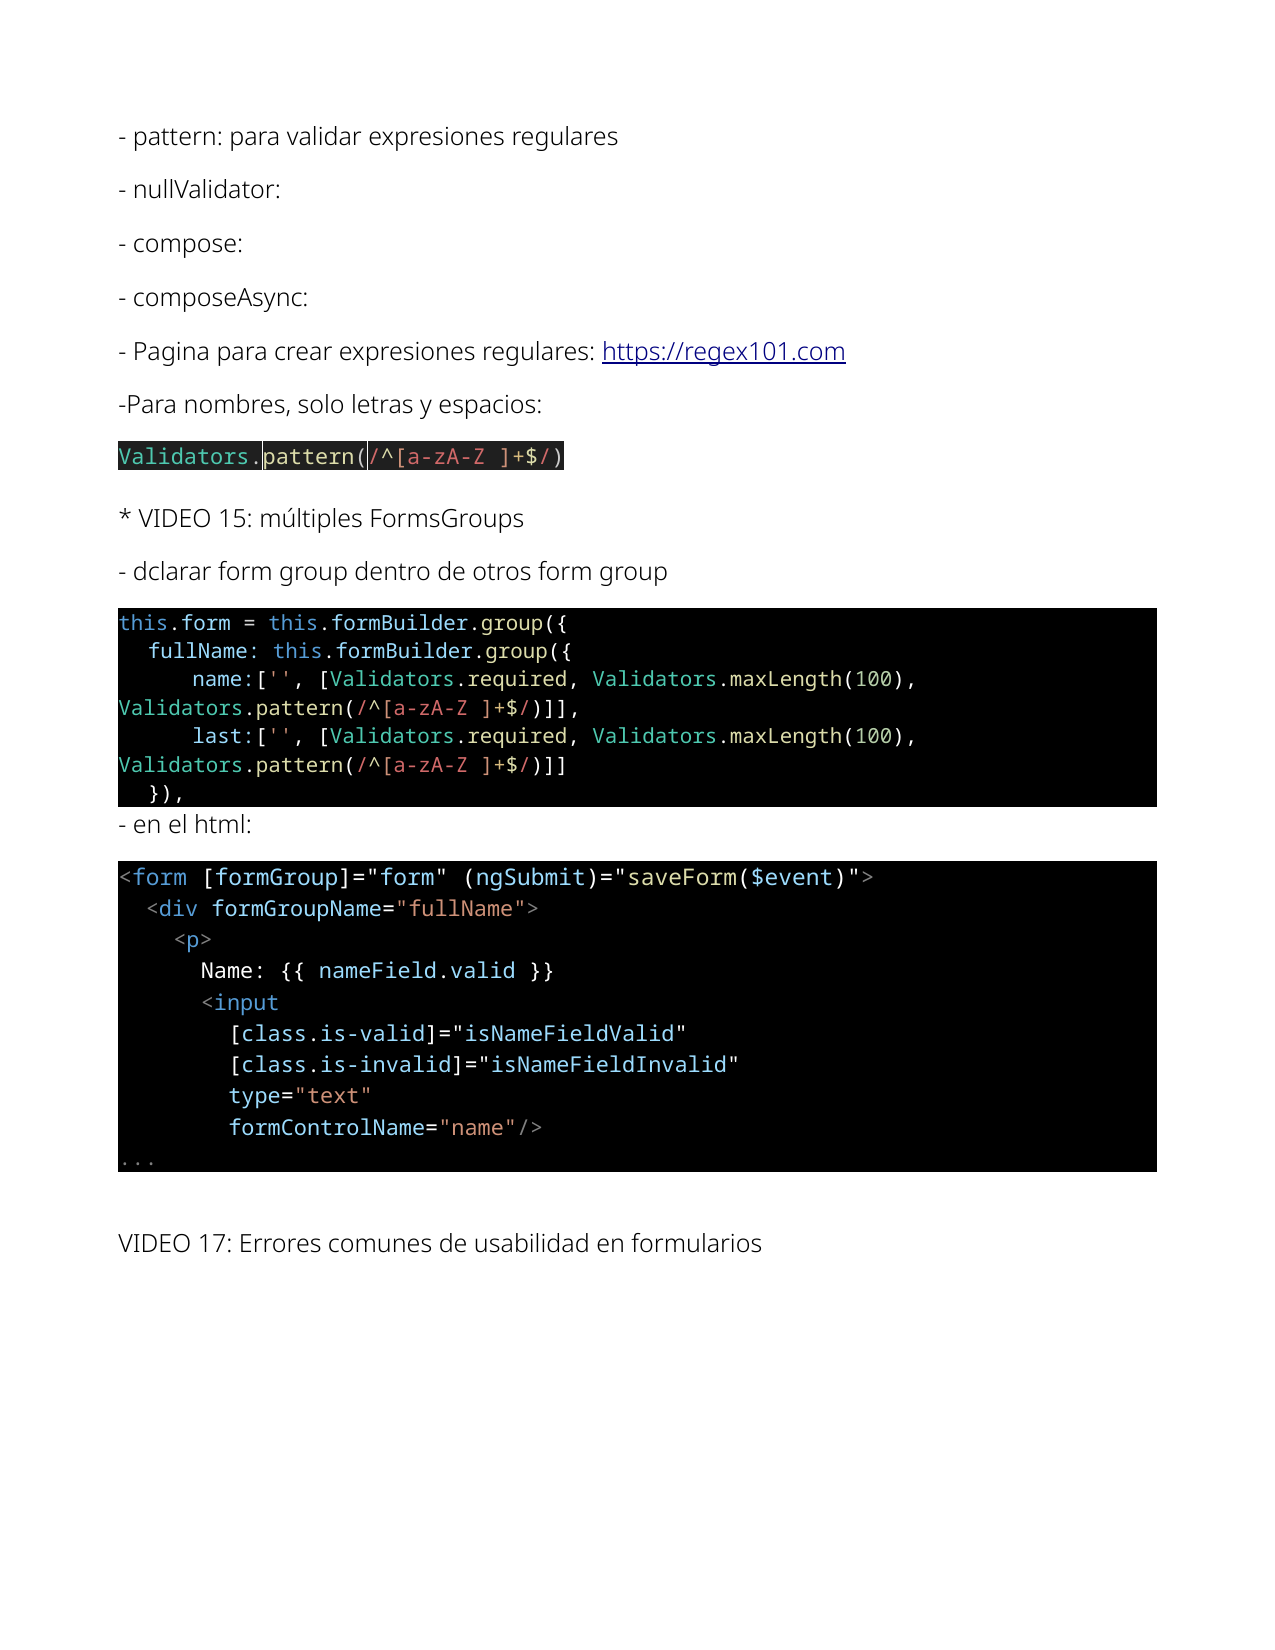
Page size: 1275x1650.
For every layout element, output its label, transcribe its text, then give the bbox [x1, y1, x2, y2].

text - dclarar form group dentro de otros form group [118, 554, 1157, 588]
text type="text" [118, 1079, 1157, 1111]
text VIDEO 17: Errores comunes de usabilidad en formularios [118, 1225, 1157, 1259]
text this.form = this.formBuilder.group({ [118, 608, 1157, 636]
text }), [118, 778, 1157, 807]
text - composeAsync: [118, 279, 1157, 313]
text ... [118, 1142, 1157, 1172]
text * VIDEO 15: múltiples FormsGroups [118, 500, 1157, 534]
text Validators.pattern(/^[a-zA-Z ]+$/) [118, 441, 1157, 470]
text - en el html: [118, 807, 1157, 841]
text - nullValidator: [118, 172, 1157, 206]
text [class.is-invalid]="isNameFieldInvalid" [118, 1048, 1157, 1079]
text - pattern: para validar expresiones regulares [118, 118, 1157, 152]
text name:['', [Validators.required, Validators.maxLength(100), Validators.pattern(/^[a-zA-Z ]+$/)]], [118, 664, 1157, 721]
text [class.is-valid]="isNameFieldValid" [118, 1017, 1157, 1048]
text Name: {{ nameField.valid }} [118, 954, 1157, 986]
text <div formGroupName="fullName"> [118, 892, 1157, 923]
text - Pagina para crear expresiones regulares: https://regex101.com [118, 333, 1157, 367]
text last:['', [Validators.required, Validators.maxLength(100), Validators.pattern(/^[a-zA-Z ]+$/)]] [118, 721, 1157, 778]
text - compose: [118, 226, 1157, 260]
text -Para nombres, solo letras y espacios: [118, 387, 1157, 421]
text <form [formGroup]="form" (ngSubmit)="saveForm($event)"> [118, 861, 1157, 892]
text <input [118, 986, 1157, 1017]
text <p> [118, 923, 1157, 954]
text fullName: this.formBuilder.group({ [118, 636, 1157, 664]
text formControlName="name"/> [118, 1111, 1157, 1142]
